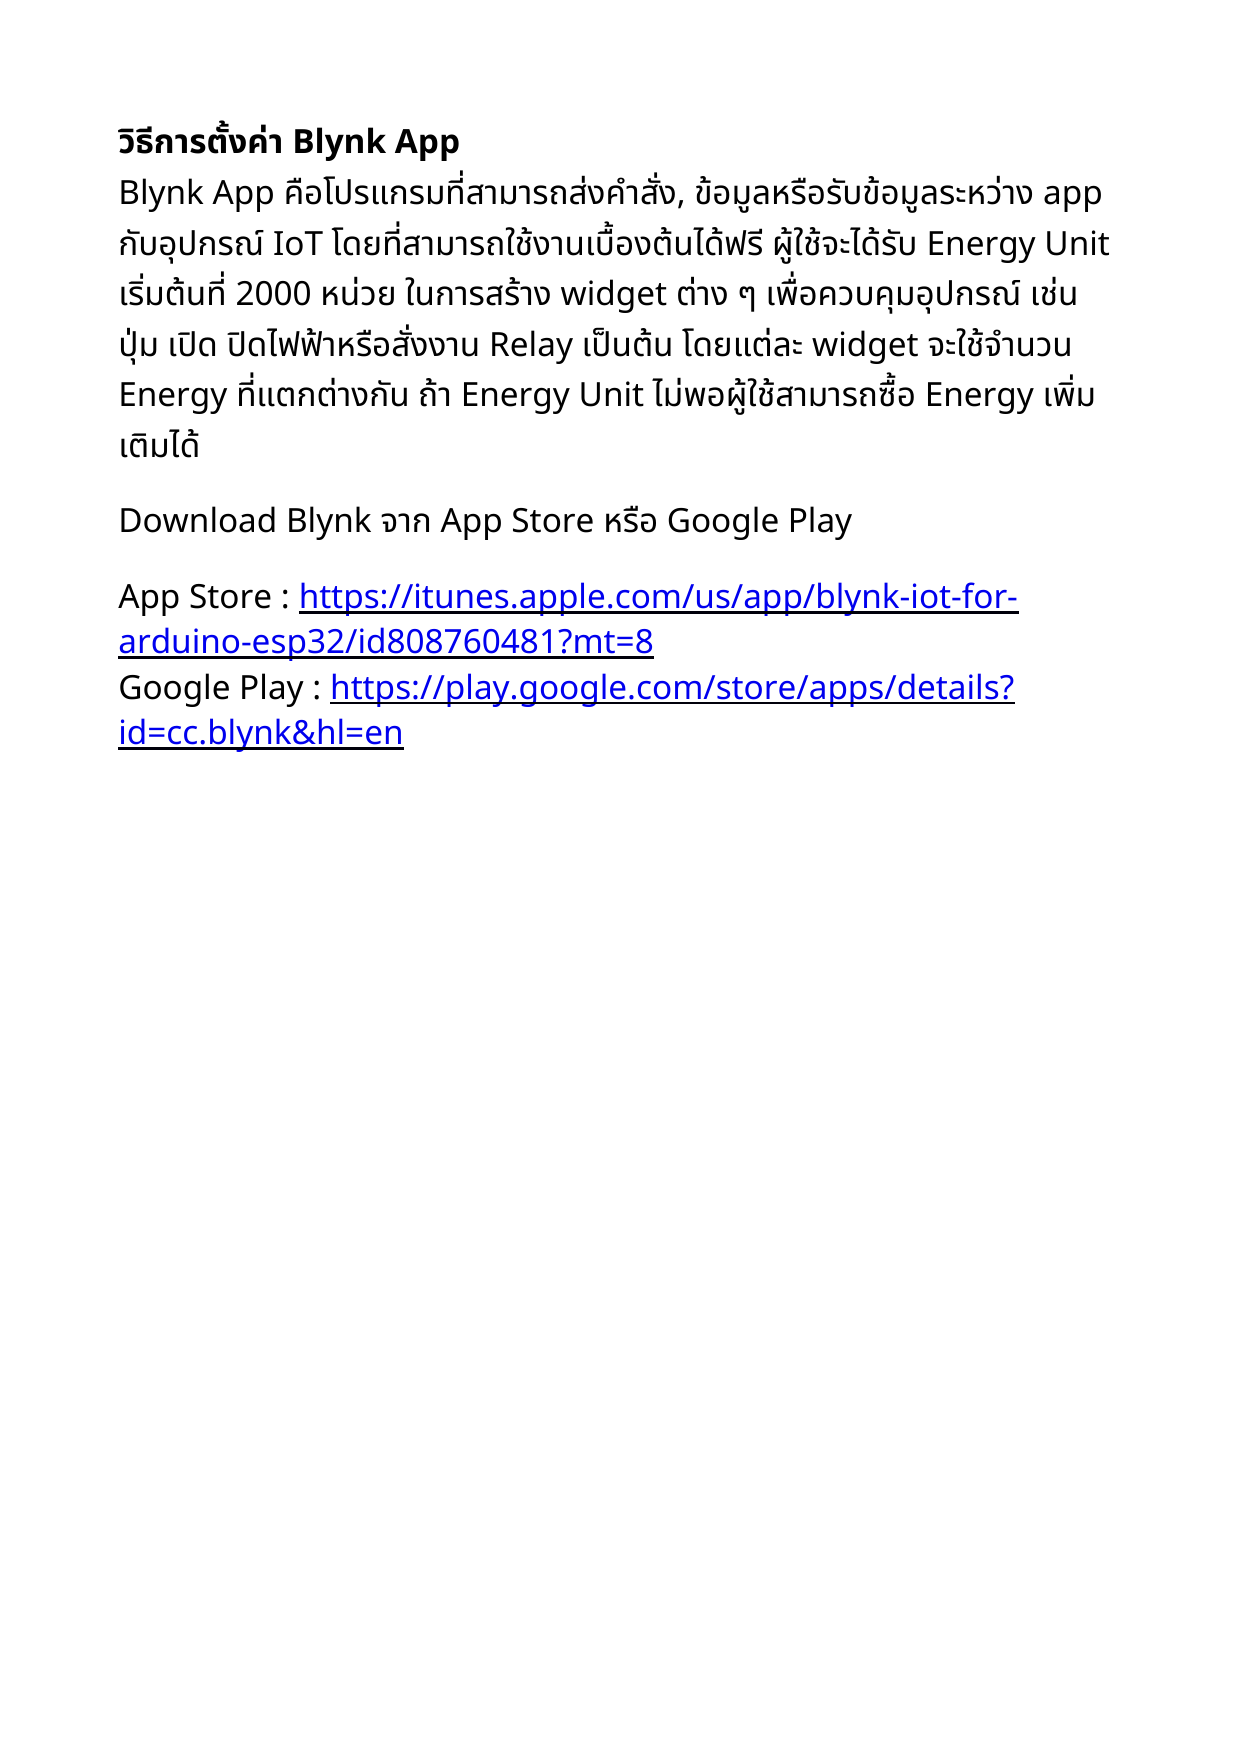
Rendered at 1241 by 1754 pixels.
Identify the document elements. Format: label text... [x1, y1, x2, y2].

text วิธีการตั้งค่า Blynk App [118, 118, 1122, 169]
text Blynk App คือโปรแกรมที่สามารถส่งคำสั่ง, ข้อมูลหรือรับข้อมูลระหว่าง app กับอุปกรณ์ IoT โดยที่สามารถใช้งานเบื้องต้นได้ฟรี ผู้ใช้จะได้รับ Energy Unit เริ่มต้นที่ 2000 หน่วย ในการสร้าง widget ต่าง ๆ เพื่อควบคุมอุปกรณ์ เช่น ปุ่ม เปิด ปิดไฟฟ้าหรือสั่งงาน Relay เป็นต้น โดยแต่ละ widget จะใช้จำนวน Energy ที่แตกต่างกัน ถ้า Energy Unit ไม่พอผู้ใช้สามารถซื้อ Energy เพิ่มเติมได้ [118, 169, 1122, 472]
text App Store : https://itunes.apple.com/us/app/blynk-iot-for-arduino-esp32/id808760481?mt=8 Google Play : https://play.google.com/store/apps/details?id=cc.blynk&hl=en [118, 573, 1122, 754]
text Download Blynk จาก App Store หรือ Google Play [118, 497, 1122, 548]
